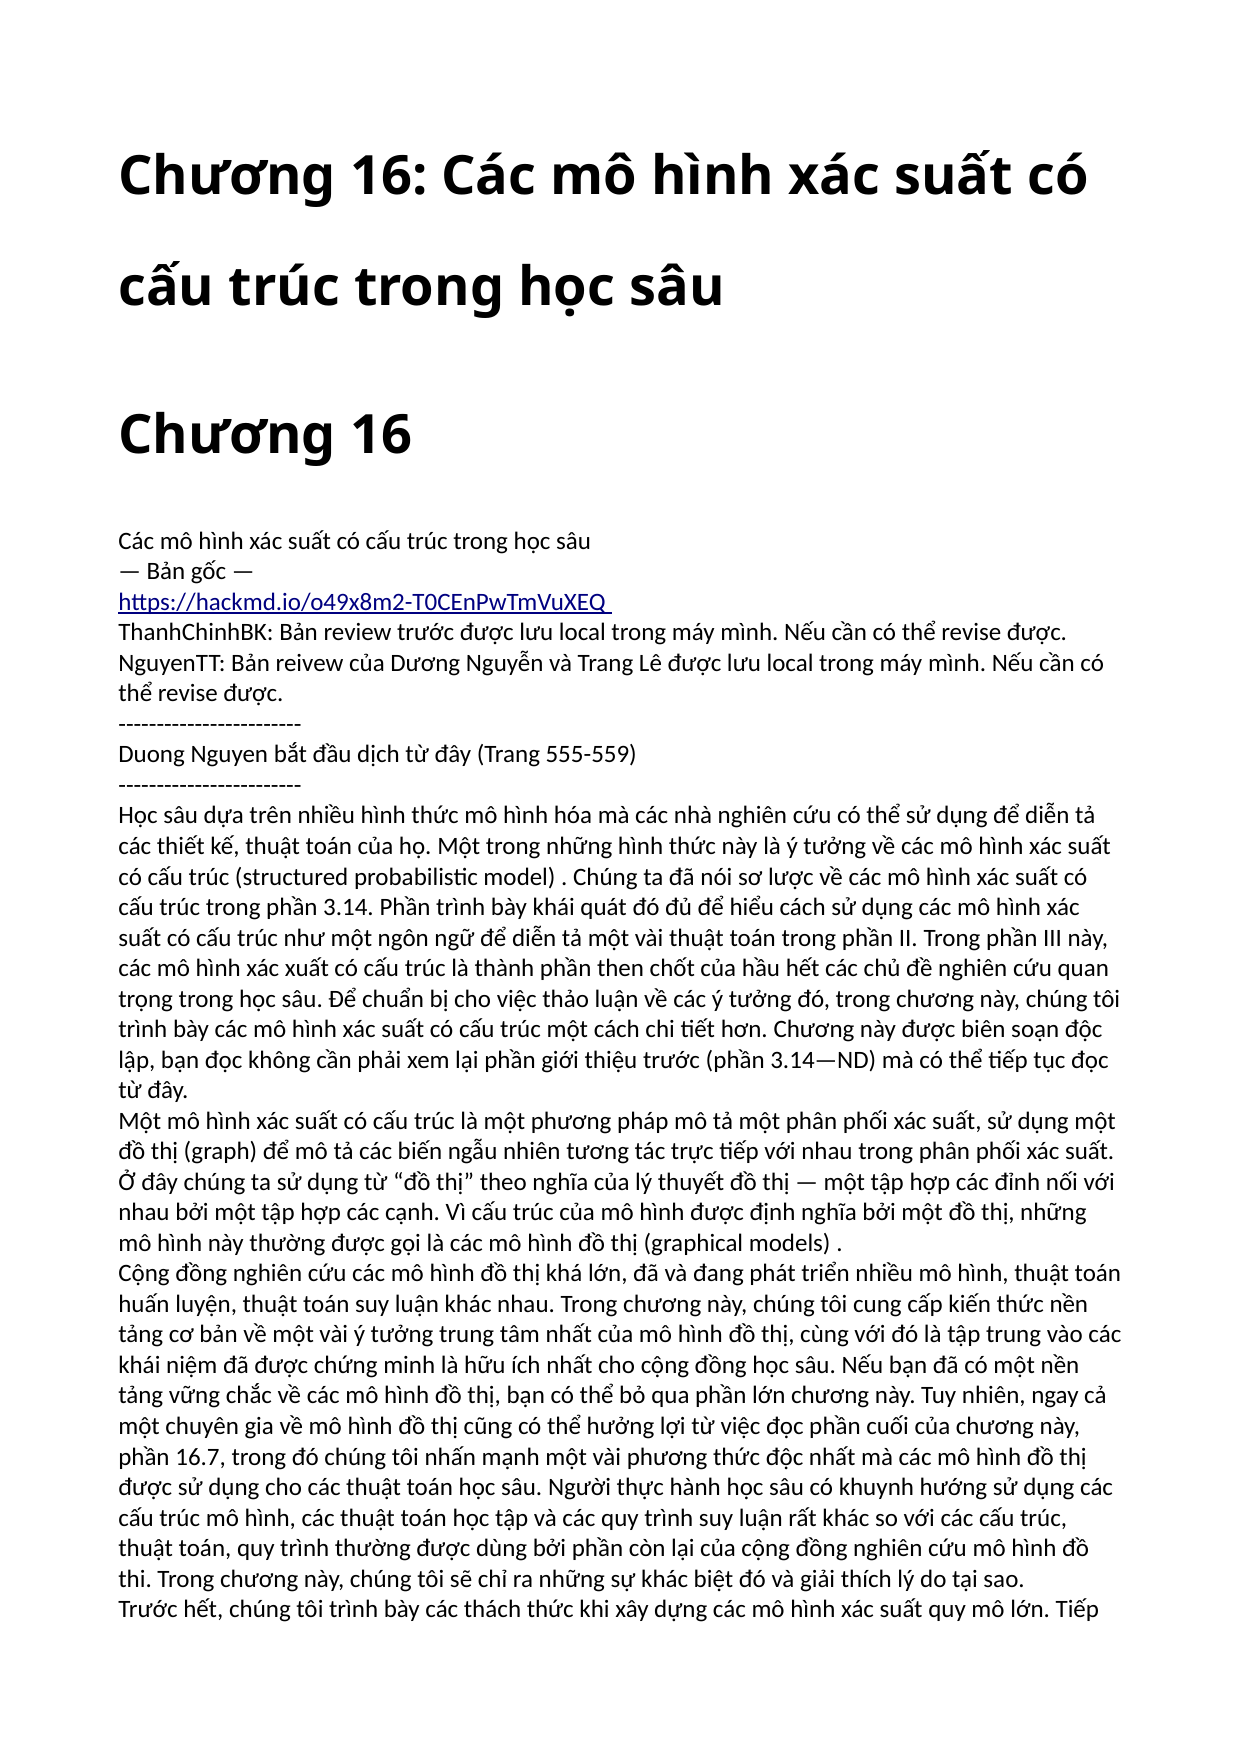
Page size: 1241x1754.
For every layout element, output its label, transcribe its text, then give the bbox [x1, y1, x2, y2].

text Cộng đồng nghiên cứu các mô hình đồ thị khá lớn, đã và đang phát triển nhiều mô hình, thuật toán huấn luyện, thuật toán suy luận khác nhau. Trong chương này, chúng tôi cung cấp kiến thức nền tảng cơ bản về một vài ý tưởng trung tâm nhất của mô hình đồ thị, cùng với đó là tập trung vào các khái niệm đã được chứng minh là hữu ích nhất cho cộng đồng học sâu. Nếu bạn đã có một nền tảng vững chắc về các mô hình đồ thị, bạn có thể bỏ qua phần lớn chương này. Tuy nhiên, ngay cả một chuyên gia về mô hình đồ thị cũng có thể hưởng lợi từ việc đọc phần cuối của chương này, phần 16.7, trong đó chúng tôi nhấn mạnh một vài phương thức độc nhất mà các mô hình đồ thị được sử dụng cho các thuật toán học sâu. Người thực hành học sâu có khuynh hướng sử dụng các cấu trúc mô hình, các thuật toán học tập và các quy trình suy luận rất khác so với các cấu trúc, thuật toán, quy trình thường được dùng bởi phần còn lại của cộng đồng nghiên cứu mô hình đồ thi. Trong chương này, chúng tôi sẽ chỉ ra những sự khác biệt đó và giải thích lý do tại sao. [118, 1257, 1122, 1593]
text ------------------------ [118, 769, 1122, 800]
subtitle Chương 16 [118, 396, 1122, 469]
text — Bản gốc — [118, 556, 1122, 586]
subtitle Chương 16: Các mô hình xác suất có cấu trúc trong học sâu [118, 137, 1122, 321]
text Một mô hình xác suất có cấu trúc là một phương pháp mô tả một phân phối xác suất, sử dụng một đồ thị (graph) để mô tả các biến ngẫu nhiên tương tác trực tiếp với nhau trong phân phối xác suất. Ở đây chúng ta sử dụng từ “đồ thị” theo nghĩa của lý thuyết đồ thị — một tập hợp các đỉnh nối với nhau bởi một tập hợp các cạnh. Vì cấu trúc của mô hình được định nghĩa bởi một đồ thị, những mô hình này thường được gọi là các mô hình đồ thị (graphical models) . [118, 1105, 1122, 1257]
text Duong Nguyen bắt đầu dịch từ đây (Trang 555-559) [118, 739, 1122, 769]
text ThanhChinhBK: Bản review trước được lưu local trong máy mình. Nếu cần có thể revise được. [118, 617, 1122, 647]
text ------------------------ [118, 708, 1122, 739]
text NguyenTT: Bản reivew của Dương Nguyễn và Trang Lê được lưu local trong máy mình. Nếu cần có thể revise được. [118, 647, 1122, 708]
text https://hackmd.io/o49x8m2-T0CEnPwTmVuXEQ [118, 586, 1122, 617]
text Trước hết, chúng tôi trình bày các thách thức khi xây dựng các mô hình xác suất quy mô lớn. Tiếp [118, 1593, 1122, 1624]
text Học sâu dựa trên nhiều hình thức mô hình hóa mà các nhà nghiên cứu có thể sử dụng để diễn tả các thiết kế, thuật toán của họ. Một trong những hình thức này là ý tưởng về các mô hình xác suất có cấu trúc (structured probabilistic model) . Chúng ta đã nói sơ lược về các mô hình xác suất có cấu trúc trong phần 3.14. Phần trình bày khái quát đó đủ để hiểu cách sử dụng các mô hình xác suất có cấu trúc như một ngôn ngữ để diễn tả một vài thuật toán trong phần II. Trong phần III này, các mô hình xác xuất có cấu trúc là thành phần then chốt của hầu hết các chủ đề nghiên cứu quan trọng trong học sâu. Để chuẩn bị cho việc thảo luận về các ý tưởng đó, trong chương này, chúng tôi trình bày các mô hình xác suất có cấu trúc một cách chi tiết hơn. Chương này được biên soạn độc lập, bạn đọc không cần phải xem lại phần giới thiệu trước (phần 3.14—ND) mà có thể tiếp tục đọc từ đây. [118, 800, 1122, 1105]
text Các mô hình xác suất có cấu trúc trong học sâu [118, 525, 1122, 556]
